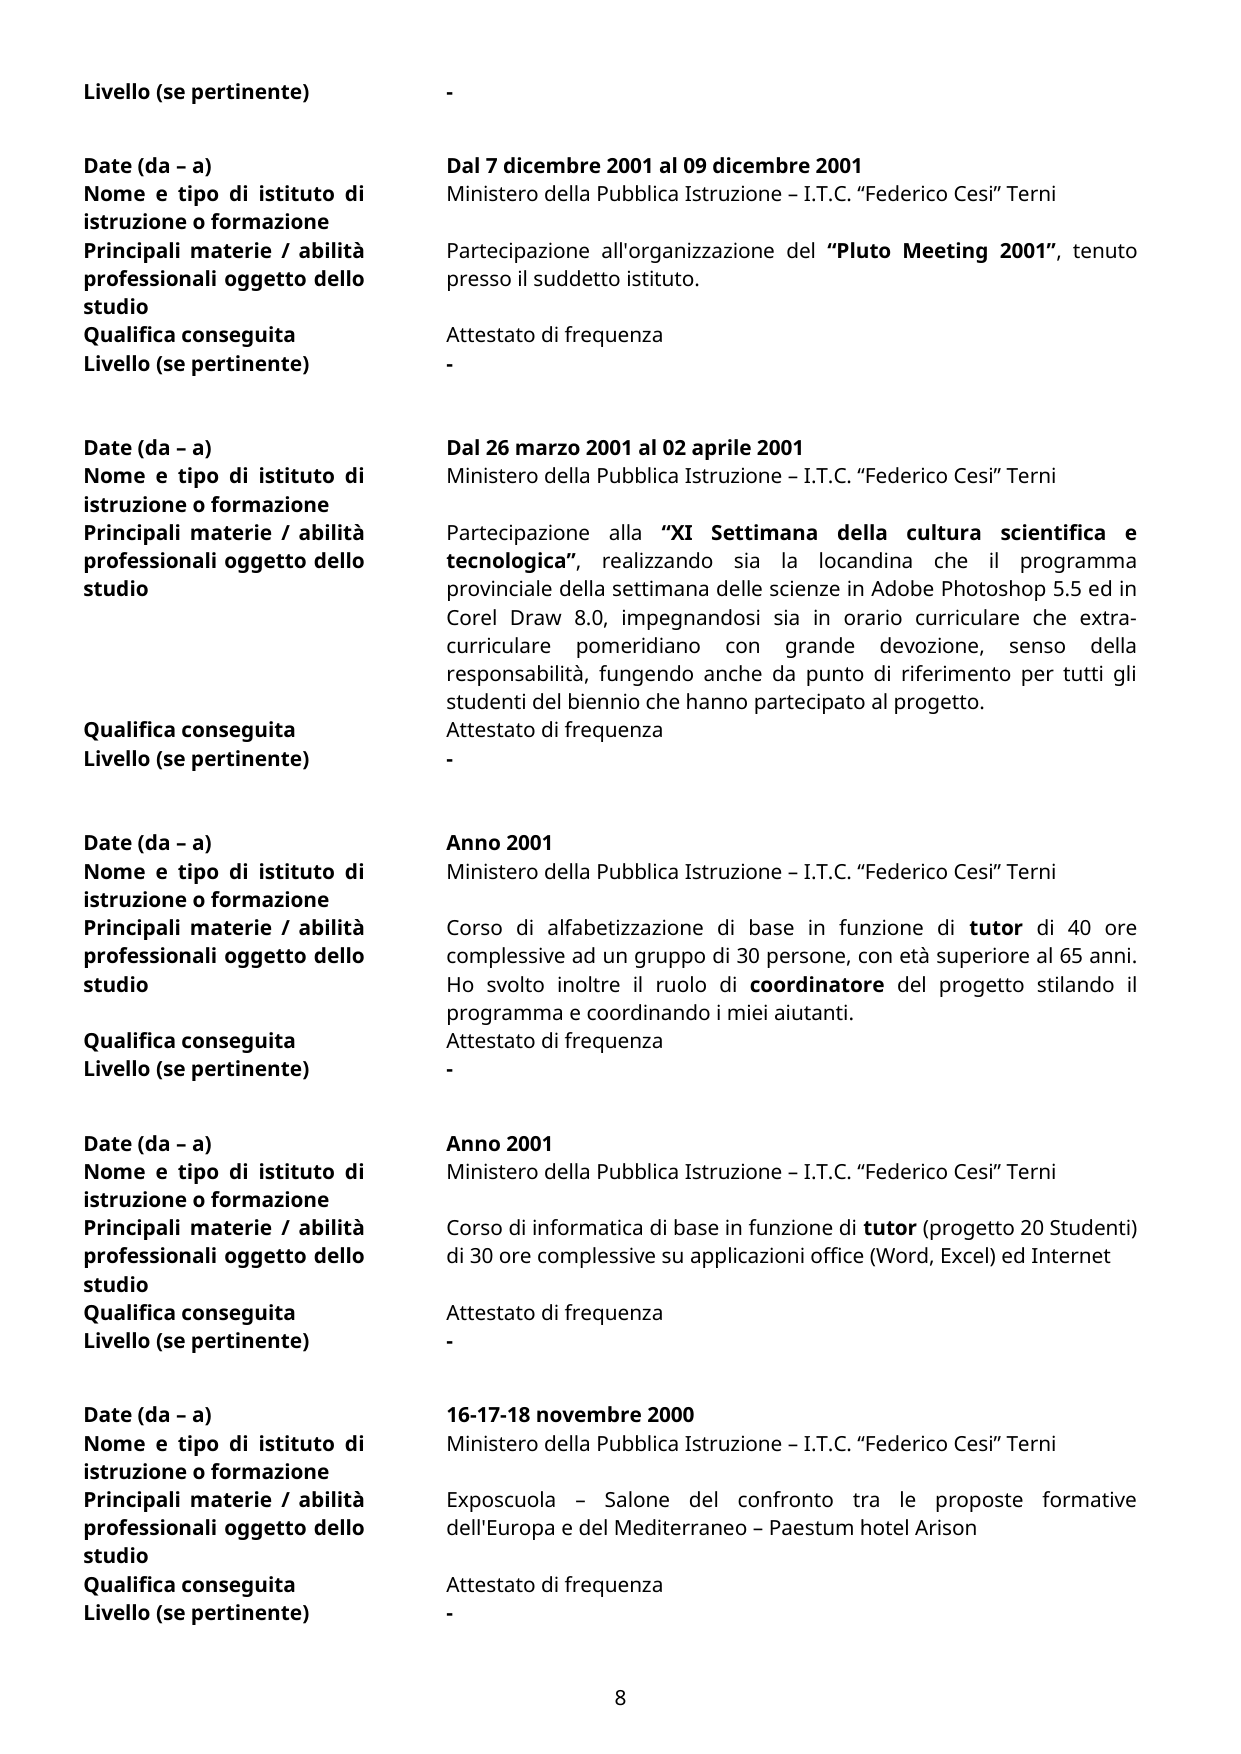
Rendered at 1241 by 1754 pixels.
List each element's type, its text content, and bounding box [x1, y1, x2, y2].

table_cell Livello (se pertinente) [72, 77, 376, 105]
table_cell Attestato di frequenza [435, 716, 1149, 744]
table_cell - [435, 1054, 1149, 1083]
table_cell Attestato di frequenza [435, 1570, 1149, 1598]
table_cell Principali materie / abilità professionali oggetto dello studio [72, 236, 376, 320]
table_header [376, 151, 435, 179]
table_header [376, 1129, 435, 1157]
table_header Date (da – a) [72, 151, 376, 179]
table_header [376, 829, 435, 857]
table_cell [376, 1570, 435, 1598]
table_cell [376, 913, 435, 1026]
table_cell Nome e tipo di istituto di istruzione o formazione [72, 1429, 376, 1485]
table_cell - [435, 1326, 1149, 1354]
table_cell [376, 1429, 435, 1485]
table_cell Ministero della Pubblica Istruzione – I.T.C. “Federico Cesi” Terni [435, 462, 1149, 518]
table_cell [376, 320, 435, 349]
table_header Date (da – a) [72, 433, 376, 462]
table_cell Livello (se pertinente) [72, 1598, 376, 1626]
table_cell [376, 236, 435, 320]
table_cell Corso di alfabetizzazione di base in funzione di tutor di 40 ore complessive ad un gruppo di 30 persone, con età superiore al 65 anni. Ho svolto inoltre il ruolo di coordinatore del progetto stilando il programma e coordinando i miei aiutanti. [435, 913, 1149, 1026]
table_header 16-17-18 novembre 2000 [435, 1401, 1149, 1429]
table_cell Ministero della Pubblica Istruzione – I.T.C. “Federico Cesi” Terni [435, 1157, 1149, 1213]
table_cell [376, 1157, 435, 1213]
table_cell [376, 716, 435, 744]
table_cell Qualifica conseguita [72, 320, 376, 349]
table_header [376, 1401, 435, 1429]
table_header Date (da – a) [72, 1401, 376, 1429]
table_cell Nome e tipo di istituto di istruzione o formazione [72, 179, 376, 236]
table_cell Exposcuola – Salone del confronto tra le proposte formative dell'Europa e del Mediterraneo – Paestum hotel Arison [435, 1485, 1149, 1570]
table_cell Qualifica conseguita [72, 1298, 376, 1326]
table_cell Corso di informatica di base in funzione di tutor (progetto 20 Studenti) di 30 ore complessive su applicazioni office (Word, Excel) ed Internet [435, 1213, 1149, 1298]
table_cell [376, 1054, 435, 1083]
table_cell Attestato di frequenza [435, 1298, 1149, 1326]
table_header Anno 2001 [435, 829, 1149, 857]
table_cell Livello (se pertinente) [72, 349, 376, 377]
table_cell Qualifica conseguita [72, 1026, 376, 1054]
table_cell [376, 179, 435, 236]
table_header Date (da – a) [72, 829, 376, 857]
table_cell Partecipazione all'organizzazione del “Pluto Meeting 2001”, tenuto presso il suddetto istituto. [435, 236, 1149, 320]
table_cell - [435, 1598, 1149, 1626]
table_header Anno 2001 [435, 1129, 1149, 1157]
table_cell Nome e tipo di istituto di istruzione o formazione [72, 857, 376, 913]
table_cell Principali materie / abilità professionali oggetto dello studio [72, 913, 376, 1026]
table_cell Livello (se pertinente) [72, 1054, 376, 1083]
table_cell Principali materie / abilità professionali oggetto dello studio [72, 1485, 376, 1570]
table_cell [376, 1326, 435, 1354]
table_cell [376, 349, 435, 377]
table_cell [376, 857, 435, 913]
table_cell [376, 518, 435, 716]
table_cell Qualifica conseguita [72, 1570, 376, 1598]
table_header Date (da – a) [72, 1129, 376, 1157]
table_cell - [435, 349, 1149, 377]
table_cell Ministero della Pubblica Istruzione – I.T.C. “Federico Cesi” Terni [435, 857, 1149, 913]
table_cell - [435, 744, 1149, 772]
table_cell [376, 1485, 435, 1570]
table_cell Qualifica conseguita [72, 716, 376, 744]
table_cell Ministero della Pubblica Istruzione – I.T.C. “Federico Cesi” Terni [435, 1429, 1149, 1485]
table_cell [376, 1598, 435, 1626]
table_cell Nome e tipo di istituto di istruzione o formazione [72, 1157, 376, 1213]
table_cell Attestato di frequenza [435, 320, 1149, 349]
table_cell [376, 744, 435, 772]
table_cell Partecipazione alla “XI Settimana della cultura scientifica e tecnologica”, realizzando sia la locandina che il programma provinciale della settimana delle scienze in Adobe Photoshop 5.5 ed in Corel Draw 8.0, impegnandosi sia in orario curriculare che extra-curriculare pomeridiano con grande devozione, senso della responsabilità, fungendo anche da punto di riferimento per tutti gli studenti del biennio che hanno partecipato al progetto. [435, 518, 1149, 716]
table_cell Principali materie / abilità professionali oggetto dello studio [72, 1213, 376, 1298]
table_cell Nome e tipo di istituto di istruzione o formazione [72, 462, 376, 518]
table_header Dal 26 marzo 2001 al 02 aprile 2001 [435, 433, 1149, 462]
table_header [376, 433, 435, 462]
table_cell [376, 1213, 435, 1298]
table_cell [376, 462, 435, 518]
table_cell [376, 77, 435, 105]
table_cell - [435, 77, 1149, 105]
table_cell [376, 1298, 435, 1326]
table_header Dal 7 dicembre 2001 al 09 dicembre 2001 [435, 151, 1149, 179]
table_cell [376, 1026, 435, 1054]
table_cell Livello (se pertinente) [72, 1326, 376, 1354]
table_cell Attestato di frequenza [435, 1026, 1149, 1054]
table_cell Ministero della Pubblica Istruzione – I.T.C. “Federico Cesi” Terni [435, 179, 1149, 236]
table_cell Principali materie / abilità professionali oggetto dello studio [72, 518, 376, 716]
table_cell Livello (se pertinente) [72, 744, 376, 772]
